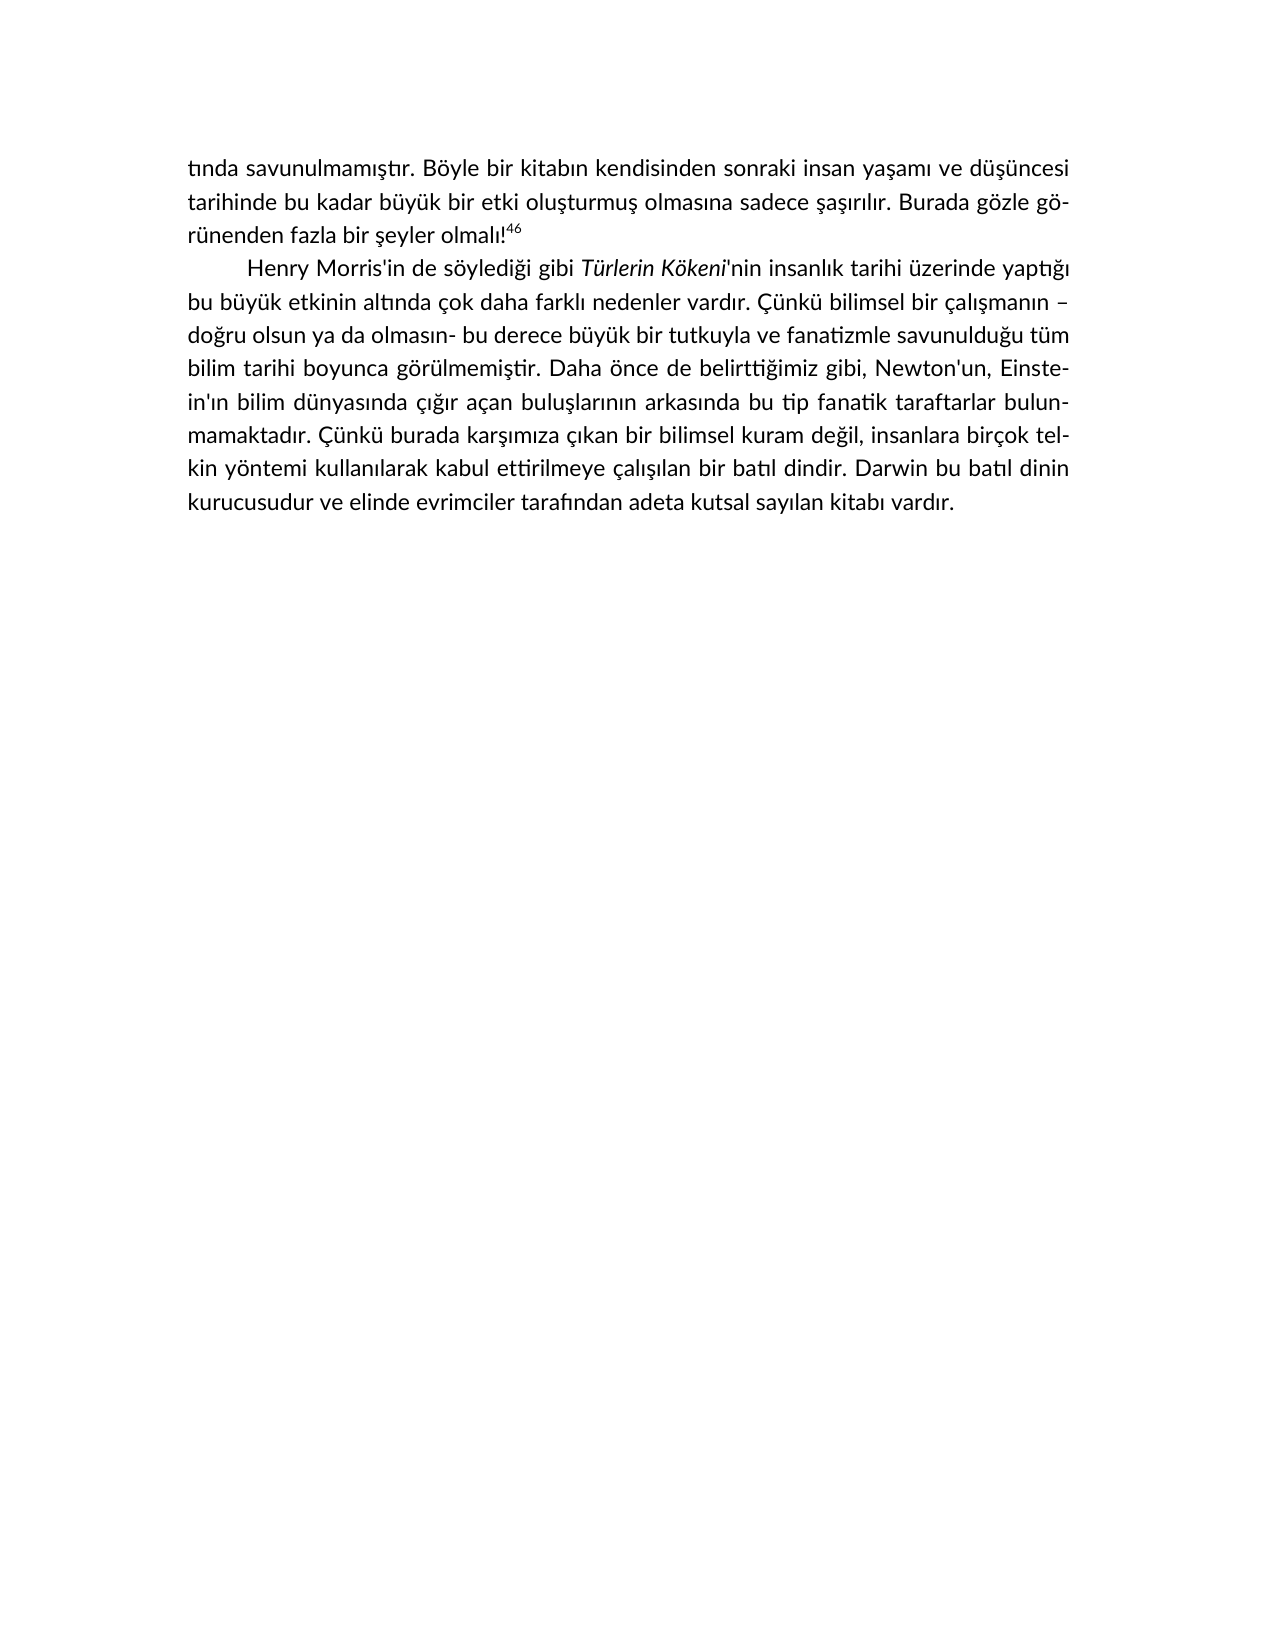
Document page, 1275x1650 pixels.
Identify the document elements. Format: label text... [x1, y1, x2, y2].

text tın­da sa­vu­nul­ma­mış­tır. Böy­le bir ki­ta­bın ken­di­sin­den son­ra­ki in­san ya­şa­mı ve dü­şün­ce­si ta­ri­hin­de bu ka­dar bü­yük bir et­ki oluş­tur­muş ol­ma­sı­na sa­de­ce şa­şı­rı­lır. Bu­ra­da göz­le gö­rü­nen­den faz­la bir şey­ler ol­ma­lı!46 [187, 150, 1070, 250]
text Henry Mor­ris'in de söy­le­di­ği gi­bi Tür­le­rin Kö­ke­ni'nin in­san­lık ta­ri­hi üze­rin­de yap­tı­ğı bu bü­yük et­ki­nin al­tın­da çok da­ha fark­lı ne­den­ler var­dır. Çün­kü bi­lim­sel bir ça­lış­ma­nın –doğ­ru ol­sun ya da ol­ma­sın- bu de­re­ce bü­yük bir tut­kuy­la ve fa­na­tizm­le sa­vu­nul­du­ğu tüm bi­lim ta­ri­hi bo­yun­ca gö­rül­me­miş­tir. Da­ha ön­ce de be­lirt­ti­ği­miz gi­bi, New­ton'un, Eins­te­in'ın bi­lim dün­ya­sın­da çı­ğır açan bu­luş­la­rı­nın ar­ka­sın­da bu tip fa­na­tik ta­raf­tar­lar bu­lun­ma­mak­ta­dır. Çün­kü bu­ra­da kar­şı­mı­za çı­kan bir bi­lim­sel ku­ram de­ğil, in­san­la­ra bir­çok tel­kin yön­te­mi kul­la­nı­la­rak ka­bul et­ti­ril­me­ye ça­lı­şı­lan bir ba­tıl din­dir. Dar­win bu ba­tıl di­nin ku­ru­cu­su­dur ve elin­de ev­rim­ci­ler ta­ra­fın­dan ade­ta kut­sal sa­yı­lan ki­ta­bı var­dır. [187, 250, 1070, 517]
